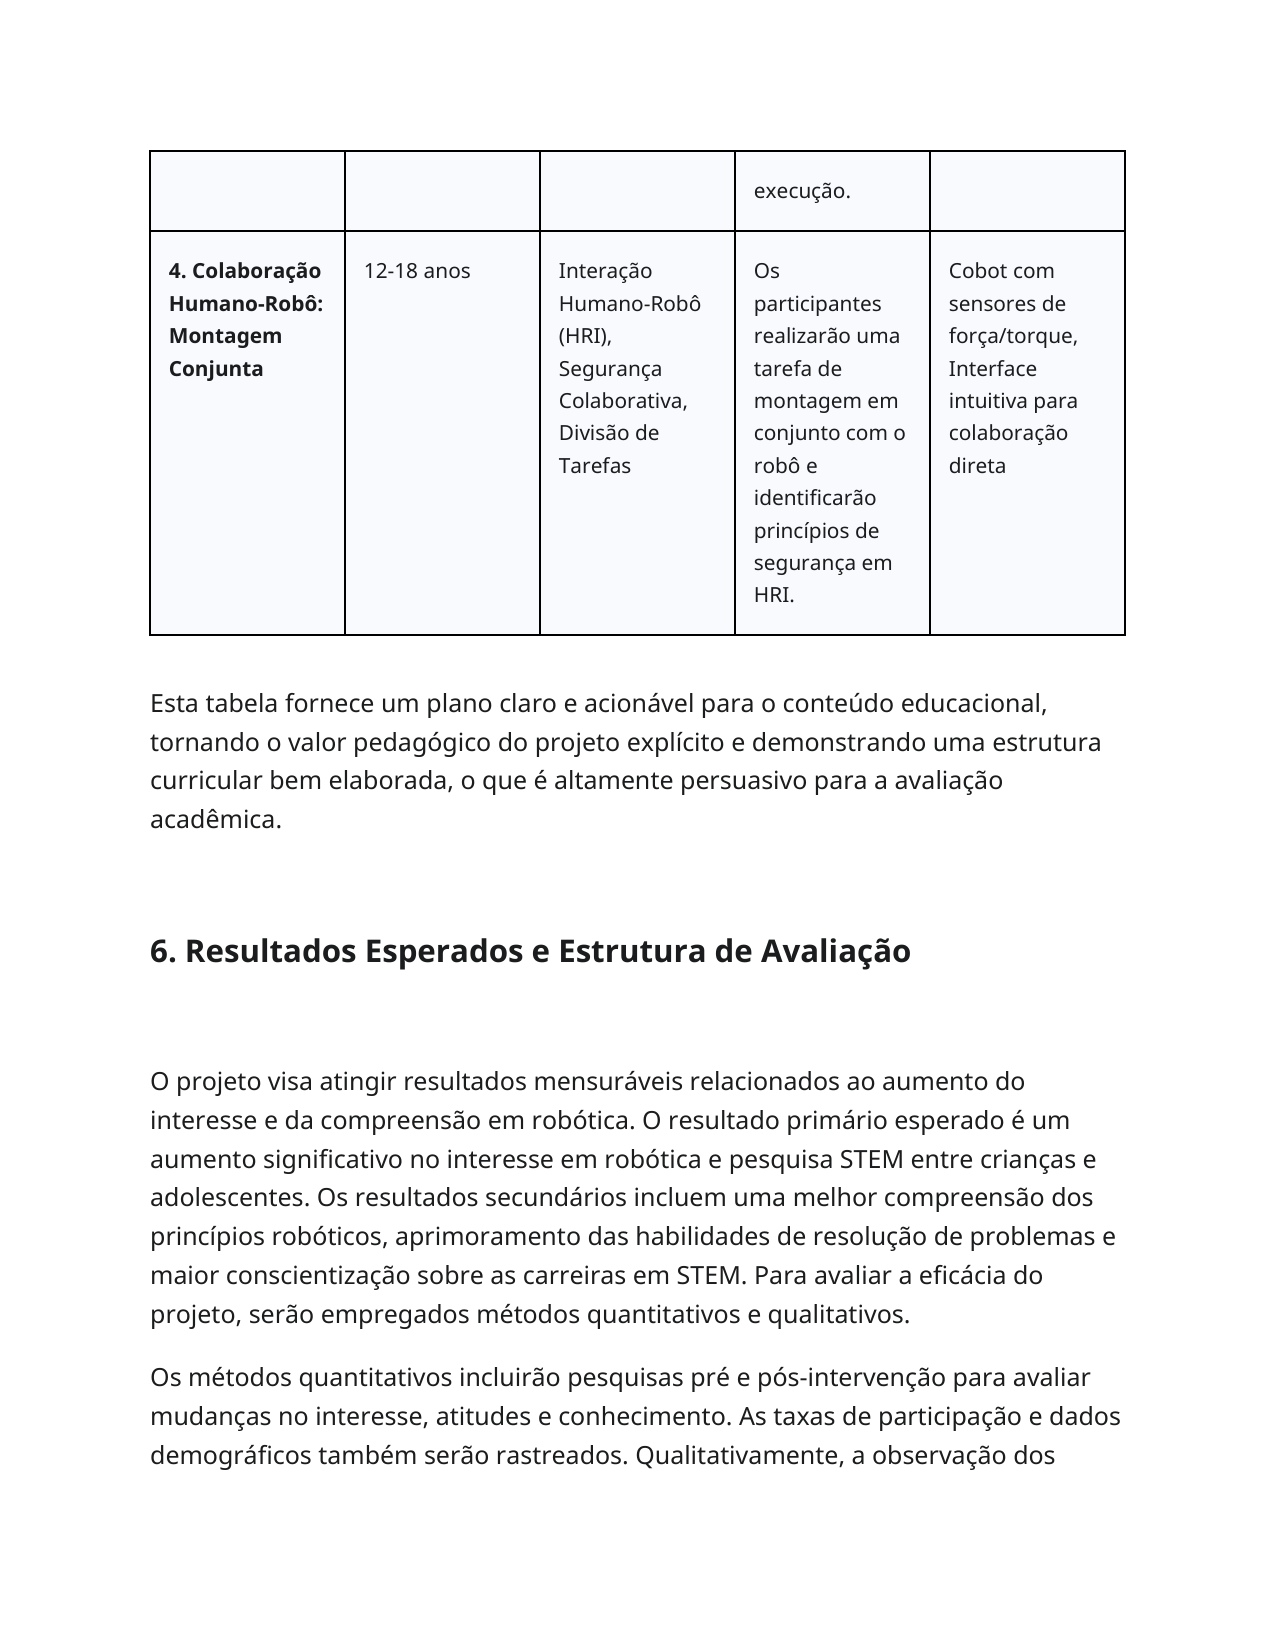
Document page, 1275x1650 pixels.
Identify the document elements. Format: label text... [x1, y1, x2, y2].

text Esta tabela fornece um plano claro e acionável para o conteúdo educacional, tornando o valor pedagógico do projeto explícito e demonstrando uma estrutura curricular bem elaborada, o que é altamente persuasivo para a avaliação acadêmica. [150, 686, 1125, 836]
table_cell [931, 152, 1124, 230]
table_cell [346, 152, 539, 230]
table_cell 4. Colaboração Humano-Robô: Montagem Conjunta [151, 232, 344, 634]
table_cell [151, 152, 344, 230]
text O projeto visa atingir resultados mensuráveis relacionados ao aumento do interesse e da compreensão em robótica. O resultado primário esperado é um aumento significativo no interesse em robótica e pesquisa STEM entre crianças e adolescentes. Os resultados secundários incluem uma melhor compreensão dos princípios robóticos, aprimoramento das habilidades de resolução de problemas e maior conscientização sobre as carreiras em STEM. Para avaliar a eficácia do projeto, serão empregados métodos quantitativos e qualitativos. [150, 1064, 1125, 1330]
table_cell Os participantes realizarão uma tarefa de montagem em conjunto com o robô e identificarão princípios de segurança em HRI. [736, 232, 929, 634]
table_cell [541, 152, 734, 230]
table_cell 12-18 anos [346, 232, 539, 634]
text Os métodos quantitativos incluirão pesquisas pré e pós-intervenção para avaliar mudanças no interesse, atitudes e conhecimento. As taxas de participação e dados demográficos também serão rastreados. Qualitativamente, a observação dos [150, 1360, 1125, 1472]
table_cell Cobot com sensores de força/torque, Interface intuitiva para colaboração direta [931, 232, 1124, 634]
table_cell execução. [736, 152, 929, 230]
subtitle 6. Resultados Esperados e Estrutura de Avaliação [150, 929, 1125, 972]
table_cell Interação Humano-Robô (HRI), Segurança Colaborativa, Divisão de Tarefas [541, 232, 734, 634]
